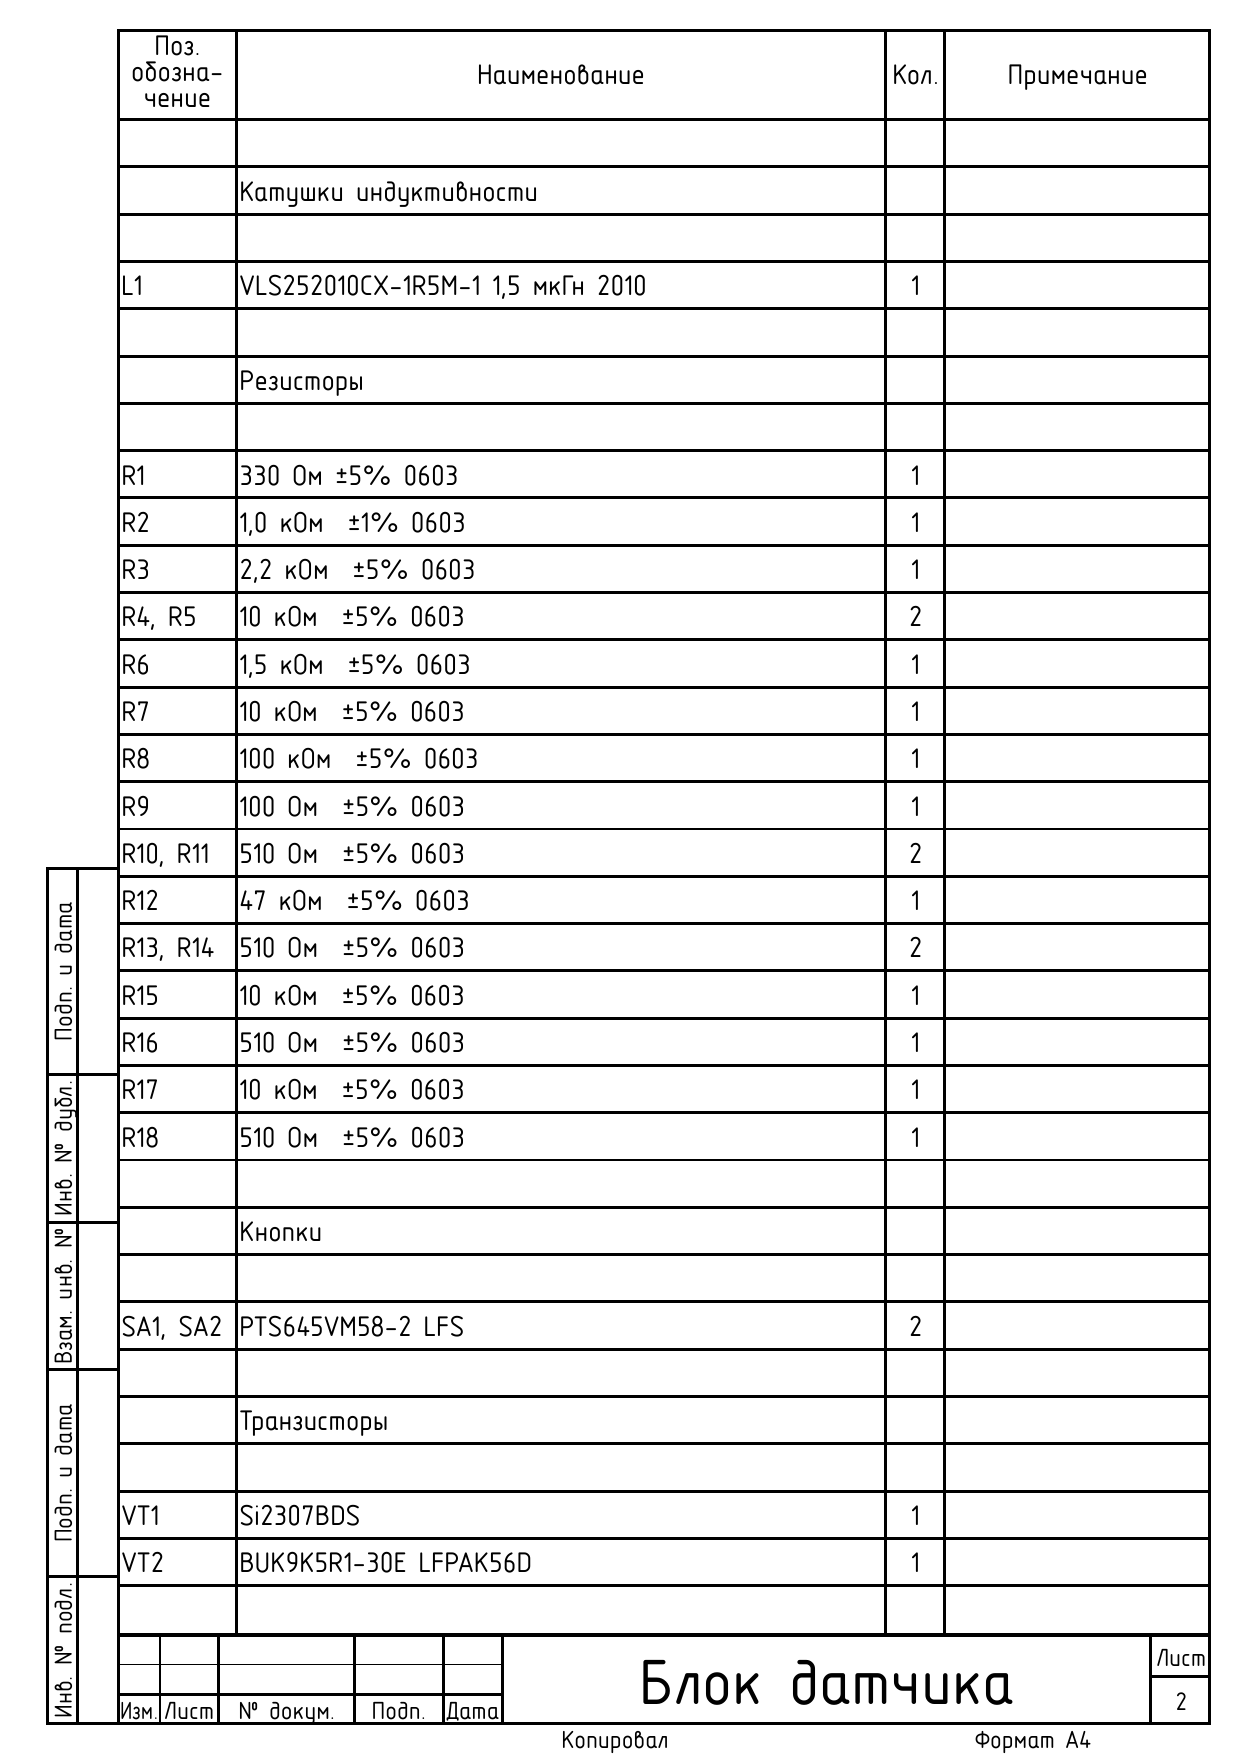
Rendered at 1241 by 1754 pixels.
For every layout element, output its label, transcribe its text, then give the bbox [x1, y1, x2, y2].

table_cell R15 [119, 972, 235, 1017]
table_cell [887, 1256, 943, 1300]
table_cell 2 [887, 1303, 943, 1348]
table_cell [946, 830, 1211, 875]
table_cell 330 Ом ±5% 0603 [238, 452, 884, 496]
table_cell [946, 1445, 1211, 1489]
table_cell [119, 1445, 235, 1489]
table_cell [887, 168, 943, 213]
table_cell R16 [119, 1020, 235, 1064]
table_cell 2 [887, 594, 943, 638]
table_cell 510 Ом ±5% 0603 [238, 1114, 884, 1158]
table_cell R4, R5 [118, 594, 235, 638]
table_cell [118, 405, 235, 449]
table_cell [119, 1587, 235, 1633]
table_cell [118, 168, 235, 213]
table_cell 510 Ом ±5% 0603 [238, 1020, 884, 1064]
table_cell 1 [887, 452, 943, 496]
table_cell Катушки индуктивности [238, 168, 884, 213]
table_cell 10 кОм ±5% 0603 [238, 1067, 884, 1111]
table_cell [887, 121, 943, 165]
table_cell VT1 [119, 1493, 235, 1537]
table_cell [946, 452, 1211, 496]
table_cell 1 [887, 1540, 943, 1584]
table_cell 1 [887, 736, 943, 780]
table_cell L1 [118, 263, 235, 307]
table_cell R7 [118, 689, 235, 733]
table_cell [946, 1398, 1211, 1442]
table_cell [946, 1114, 1211, 1158]
table_cell [238, 310, 884, 354]
table_cell R9 [118, 783, 235, 827]
table_cell [946, 1161, 1211, 1206]
table_cell [887, 1445, 943, 1489]
table_cell [887, 1209, 943, 1253]
table_cell R2 [118, 499, 235, 544]
table_cell [946, 594, 1211, 638]
table_header Примечание [946, 30, 1211, 118]
table_cell R3 [118, 547, 235, 591]
table_header Наименование [238, 30, 884, 118]
table_cell 1,5 кОм ±5% 0603 [238, 641, 884, 686]
table_cell [238, 1351, 884, 1395]
table_cell 1 [887, 689, 943, 733]
table_cell R18 [119, 1114, 235, 1158]
table_cell 510 Ом ±5% 0603 [238, 830, 884, 875]
table_cell 1 [887, 263, 943, 307]
table_cell R13, R14 [119, 925, 235, 969]
table_cell 1 [887, 783, 943, 827]
table_cell [887, 405, 943, 449]
table_cell [946, 1587, 1211, 1633]
table_cell [118, 121, 235, 165]
table_header Кол. [887, 30, 943, 118]
table_cell PTS645VM58-2 LFS [238, 1303, 884, 1348]
table_cell [946, 1067, 1211, 1111]
table_cell 2 [887, 925, 943, 969]
table_cell [887, 1587, 943, 1633]
table_cell [946, 1020, 1211, 1064]
table_cell 1 [887, 1067, 943, 1111]
table_cell 100 Ом ±5% 0603 [238, 783, 884, 827]
table_cell [946, 1303, 1211, 1348]
table_cell R8 [118, 736, 235, 780]
table_cell 1 [887, 1114, 943, 1158]
table_cell [118, 310, 235, 354]
table_cell [946, 310, 1211, 354]
table_cell [946, 499, 1211, 544]
table_cell R12 [119, 878, 235, 922]
table_cell [238, 216, 884, 260]
table_cell 1 [887, 878, 943, 922]
table_cell [946, 168, 1211, 213]
table_cell 1 [887, 1493, 943, 1537]
table_cell 510 Ом ±5% 0603 [238, 925, 884, 969]
table_cell 1,0 кОм ±1% 0603 [238, 499, 884, 544]
table_cell [238, 1256, 884, 1300]
table_cell 10 кОм ±5% 0603 [238, 689, 884, 733]
table_cell [887, 1161, 943, 1206]
table_cell VLS252010CX-1R5M-1 1,5 мкГн 2010 [238, 263, 884, 307]
table_cell [946, 1493, 1211, 1537]
table_cell 10 кОм ±5% 0603 [238, 972, 884, 1017]
table_cell R6 [118, 641, 235, 686]
table_cell R10, R11 [118, 830, 235, 875]
table_cell [887, 216, 943, 260]
table_cell VT2 [119, 1540, 235, 1584]
table_cell [946, 1540, 1211, 1584]
table_cell [946, 358, 1211, 402]
table_cell 100 кОм ±5% 0603 [238, 736, 884, 780]
table_cell [946, 1209, 1211, 1253]
table_cell R17 [119, 1067, 235, 1111]
table_cell 1 [887, 641, 943, 686]
table_cell [946, 972, 1211, 1017]
table_cell [119, 1398, 235, 1442]
table_cell 1 [887, 1020, 943, 1064]
table_cell [118, 358, 235, 402]
table_cell [238, 405, 884, 449]
table_cell 2 [887, 830, 943, 875]
table_cell [238, 1587, 884, 1633]
table_cell [118, 216, 235, 260]
table_cell SA1, SA2 [119, 1303, 235, 1348]
table_cell [946, 689, 1211, 733]
table_cell [946, 121, 1211, 165]
table_cell [946, 263, 1211, 307]
table_cell [887, 1398, 943, 1442]
table_cell [946, 925, 1211, 969]
table_cell [887, 358, 943, 402]
table_header Поз. обозна- чение [118, 30, 235, 118]
table_cell Резисторы [238, 358, 884, 402]
table_cell 1 [887, 547, 943, 591]
table_cell [946, 736, 1211, 780]
table_cell [238, 1161, 884, 1206]
table_cell [946, 405, 1211, 449]
table_cell [119, 1209, 235, 1253]
table_cell [238, 1445, 884, 1489]
table_cell Кнопки [238, 1209, 884, 1253]
table_cell [946, 1256, 1211, 1300]
table_cell Транзисторы [238, 1398, 884, 1442]
table_cell [946, 783, 1211, 827]
table_cell [946, 547, 1211, 591]
table_cell R1 [118, 452, 235, 496]
table_cell [946, 641, 1211, 686]
table_cell [119, 1351, 235, 1395]
table_cell [887, 1351, 943, 1395]
table_cell 10 кОм ±5% 0603 [238, 594, 884, 638]
table_cell [887, 310, 943, 354]
table_cell 2,2 кОм ±5% 0603 [238, 547, 884, 591]
table_cell [238, 121, 884, 165]
table_cell BUK9K5R1-30E LFPAK56D [238, 1540, 884, 1584]
table_cell 1 [887, 499, 943, 544]
table_cell [119, 1256, 235, 1300]
table_cell [946, 878, 1211, 922]
table_cell Si2307BDS [238, 1493, 884, 1537]
table_cell 1 [887, 972, 943, 1017]
table_cell 47 кОм ±5% 0603 [238, 878, 884, 922]
table_cell [946, 216, 1211, 260]
table_cell [946, 1351, 1211, 1395]
table_cell [119, 1161, 235, 1206]
